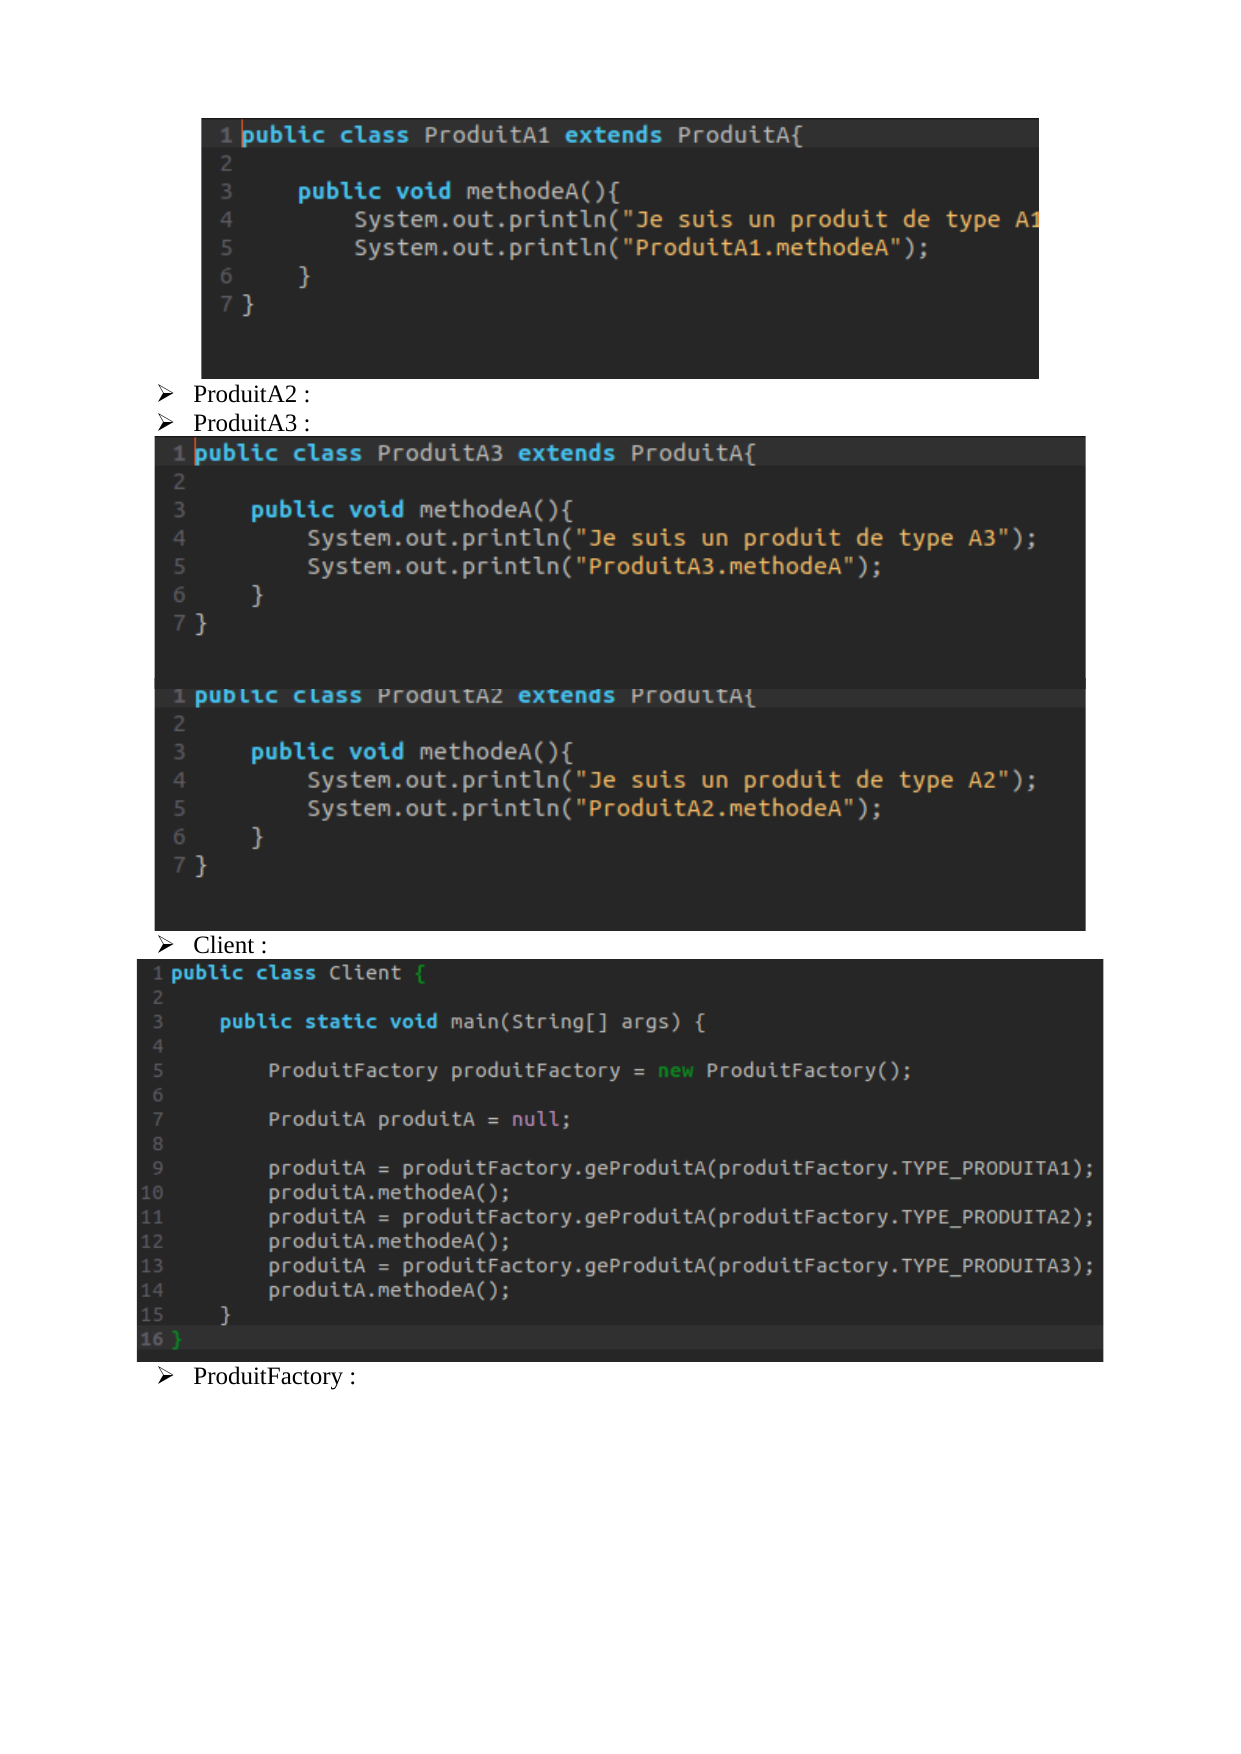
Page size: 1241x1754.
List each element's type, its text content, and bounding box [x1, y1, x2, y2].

picture [154, 436, 1086, 931]
list ProduitA3 : [156, 408, 1122, 437]
picture [201, 118, 1039, 379]
list ProduitFactory : [156, 959, 1122, 1390]
picture [136, 959, 1104, 1362]
list ProduitA2 : [156, 118, 1122, 408]
list Client : [156, 437, 1122, 959]
